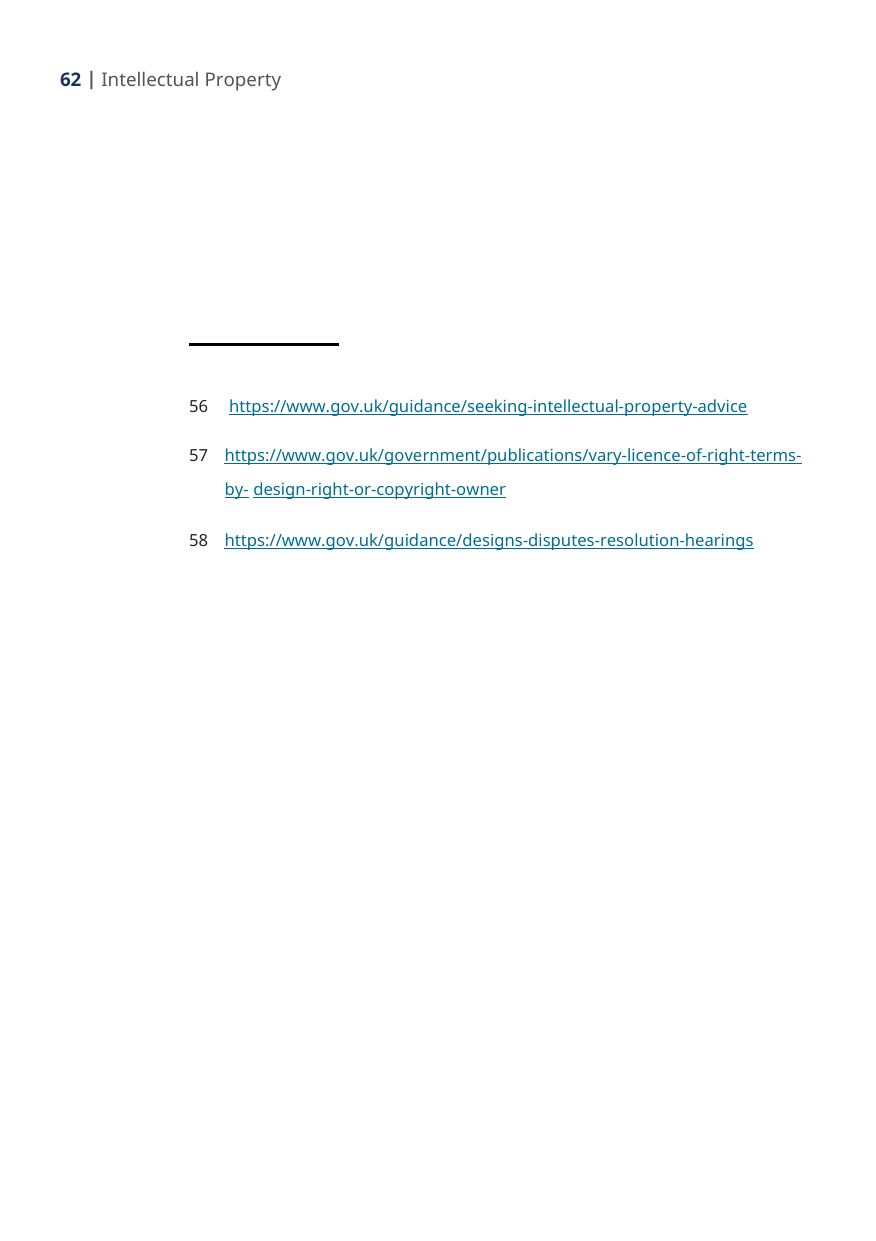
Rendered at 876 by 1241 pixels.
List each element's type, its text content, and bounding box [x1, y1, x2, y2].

list https://www.gov.uk/guidance/designs-disputes-resolution-hearings [189, 528, 829, 551]
list https://www.gov.uk/guidance/seeking-intellectual-property-advice [189, 394, 829, 417]
list https://www.gov.uk/government/publications/vary-licence-of-right-terms-by- design-right-or-copyright-owner [189, 443, 811, 500]
picture [685, 533, 689, 546]
